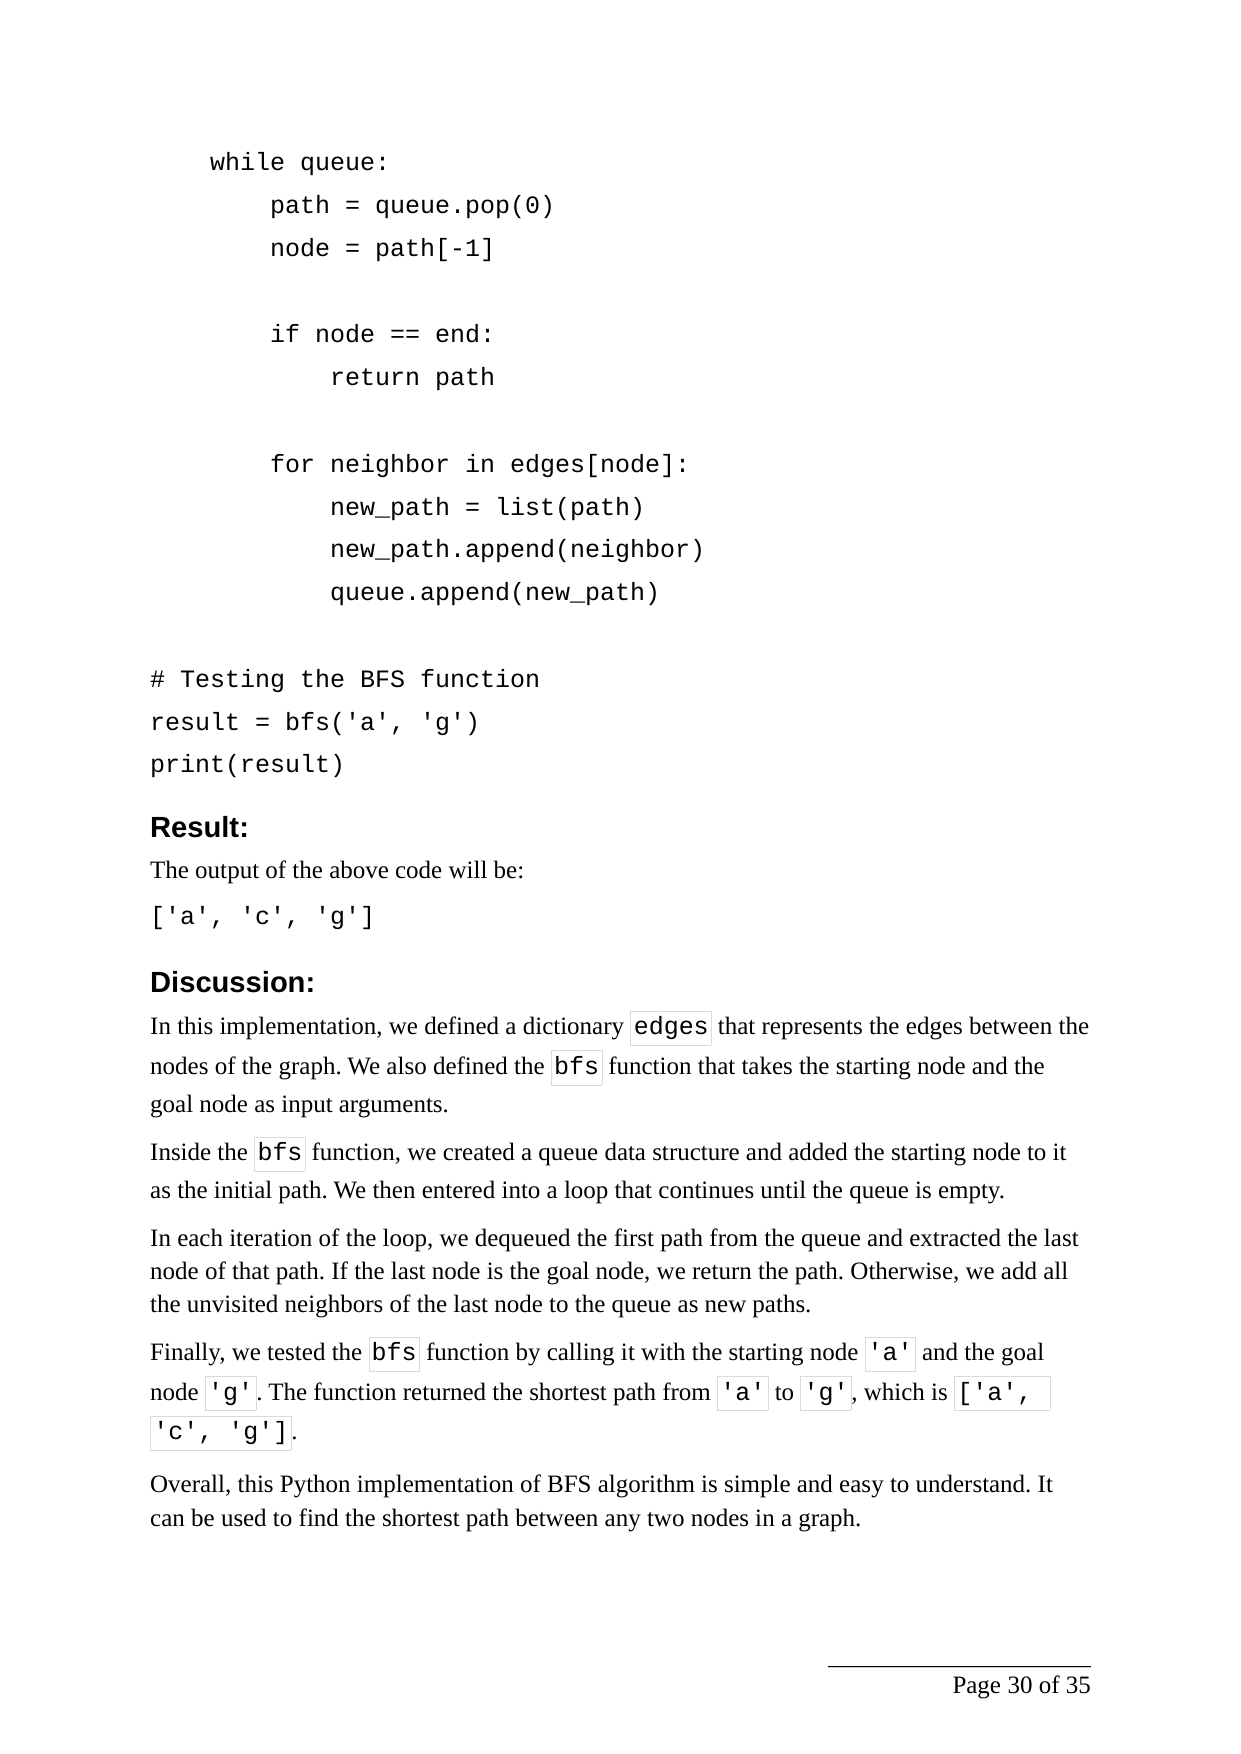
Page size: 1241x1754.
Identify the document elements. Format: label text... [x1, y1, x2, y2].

text The output of the above code will be: [150, 856, 1091, 884]
text Overall, this Python implementation of BFS algorithm is simple and easy to understand. It can be used to find the shortest path between any two nodes in a graph. [150, 1469, 1091, 1531]
text return path [150, 365, 1091, 393]
text Finally, we tested the bfs function by calling it with the starting node 'a' and the goal node 'g'. The function returned the shortest path from 'a' to 'g', which is ['a', 'c', 'g']. [150, 1337, 1091, 1450]
subtitle Discussion: [150, 965, 1091, 998]
text node = path[-1] [150, 236, 1091, 264]
text while queue: [150, 150, 1091, 178]
subtitle Result: [150, 809, 1091, 843]
text new_path = list(path) [150, 494, 1091, 522]
text ['a', 'c', 'g'] [150, 903, 1091, 932]
text In this implementation, we defined a dictionary edges that represents the edges between the nodes of the graph. We also defined the bfs function that takes the starting node and the goal node as input arguments. [150, 1011, 1091, 1118]
text if node == end: [150, 322, 1091, 350]
text In each iteration of the loop, we dequeued the first path from the queue and extracted the last node of that path. If the last node is the goal node, we return the path. Otherwise, we add all the unvisited neighbors of the last node to the queue as new paths. [150, 1223, 1091, 1318]
text # Testing the BFS function [150, 666, 1091, 694]
text path = queue.pop(0) [150, 193, 1091, 221]
text print(result) [150, 752, 1091, 780]
text queue.append(new_path) [150, 580, 1091, 608]
text for neighbor in edges[node]: [150, 451, 1091, 479]
text Inside the bfs function, we created a queue data structure and added the starting node to it as the initial path. We then entered into a loop that continues until the queue is empty. [150, 1137, 1091, 1204]
text result = bfs('a', 'g') [150, 709, 1091, 737]
text new_path.append(neighbor) [150, 537, 1091, 565]
